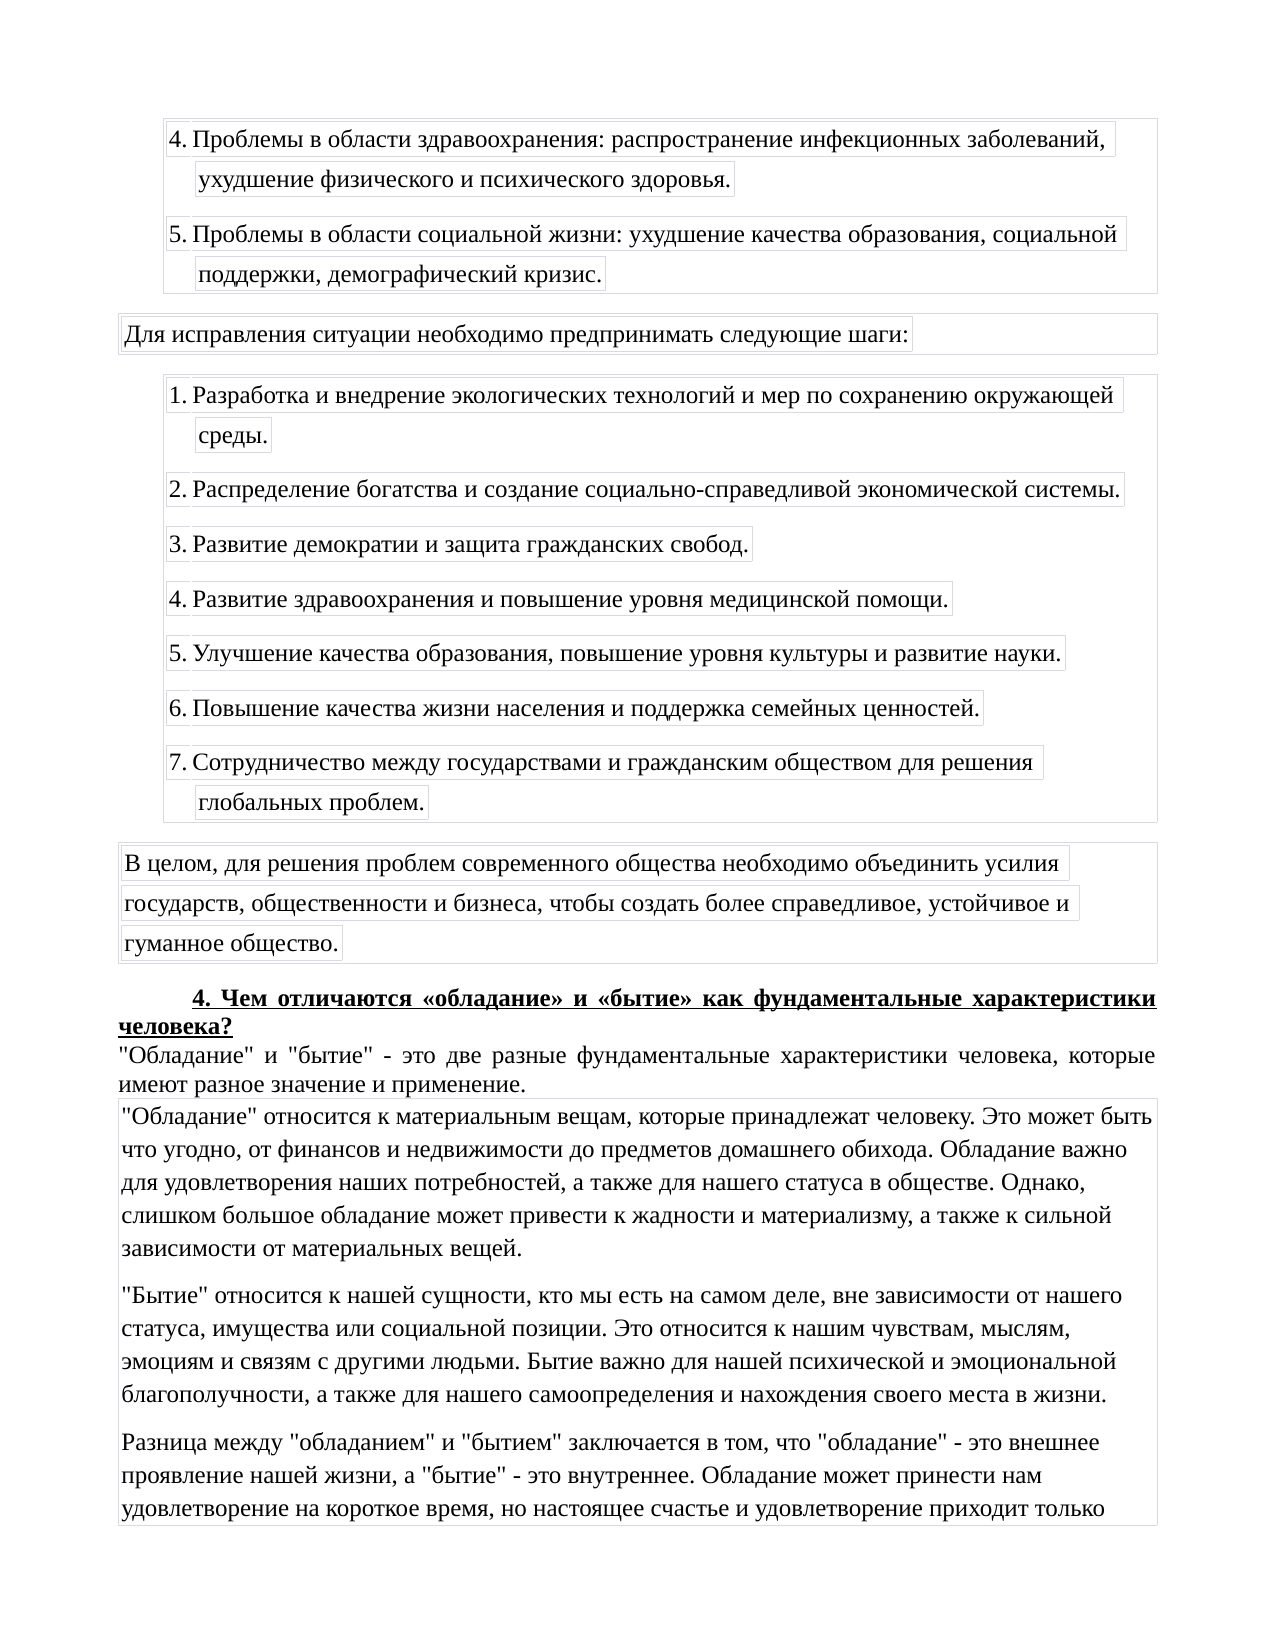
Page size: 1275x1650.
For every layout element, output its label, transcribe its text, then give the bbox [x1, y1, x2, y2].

text Разница между "обладанием" и "бытием" заключается в том, что "обладание" - это внешнее проявление нашей жизни, а "бытие" - это внутреннее. Обладание может принести нам удовлетворение на короткое время, но настоящее счастье и удовлетворение приходит только [119, 1424, 1157, 1525]
text 4. Чем отличаются «обладание» и «бытие» как фундаментальные характеристики человека? [118, 983, 1157, 1040]
text "Обладание" относится к материальным вещам, которые принадлежат человеку. Это может быть что угодно, от финансов и недвижимости до предметов домашнего обихода. Обладание важно для удовлетворения наших потребностей, а также для нашего статуса в обществе. Однако, слишком большое обладание может привести к жадности и материализму, а также к сильной зависимости от материальных вещей. [119, 1099, 1157, 1262]
list Проблемы в области здравоохранения: распространение инфекционных заболеваний, ухудшение физического и психического здоровья. [164, 119, 1157, 196]
list Сотрудничество между государствами и гражданским обществом для решения глобальных проблем. [164, 741, 1157, 822]
list Разработка и внедрение экологических технологий и мер по сохранению окружающей среды. [164, 375, 1157, 452]
text Для исправления ситуации необходимо предпринимать следующие шаги: [119, 314, 1157, 354]
list Распределение богатства и создание социально-справедливой экономической системы. [164, 468, 1157, 506]
list Развитие здравоохранения и повышение уровня медицинской помощи. [164, 578, 1157, 616]
list Проблемы в области социальной жизни: ухудшение качества образования, социальной поддержки, демографический кризис. [164, 213, 1157, 293]
text "Обладание" и "бытие" - это две разные фундаментальные характеристики человека, которые имеют разное значение и применение. [118, 1040, 1157, 1098]
list Повышение качества жизни населения и поддержка семейных ценностей. [164, 687, 1157, 725]
text В целом, для решения проблем современного общества необходимо объединить усилия государств, общественности и бизнеса, чтобы создать более справедливое, устойчивое и гуманное общество. [119, 843, 1157, 963]
list Развитие демократии и защита гражданских свобод. [164, 523, 1157, 561]
list Улучшение качества образования, повышение уровня культуры и развитие науки. [164, 632, 1157, 670]
text "Бытие" относится к нашей сущности, кто мы есть на самом деле, вне зависимости от нашего статуса, имущества или социальной позиции. Это относится к нашим чувствам, мыслям, эмоциям и связям с другими людьми. Бытие важно для нашей психической и эмоциональной благополучности, а также для нашего самоопределения и нахождения своего места в жизни. [119, 1277, 1157, 1408]
